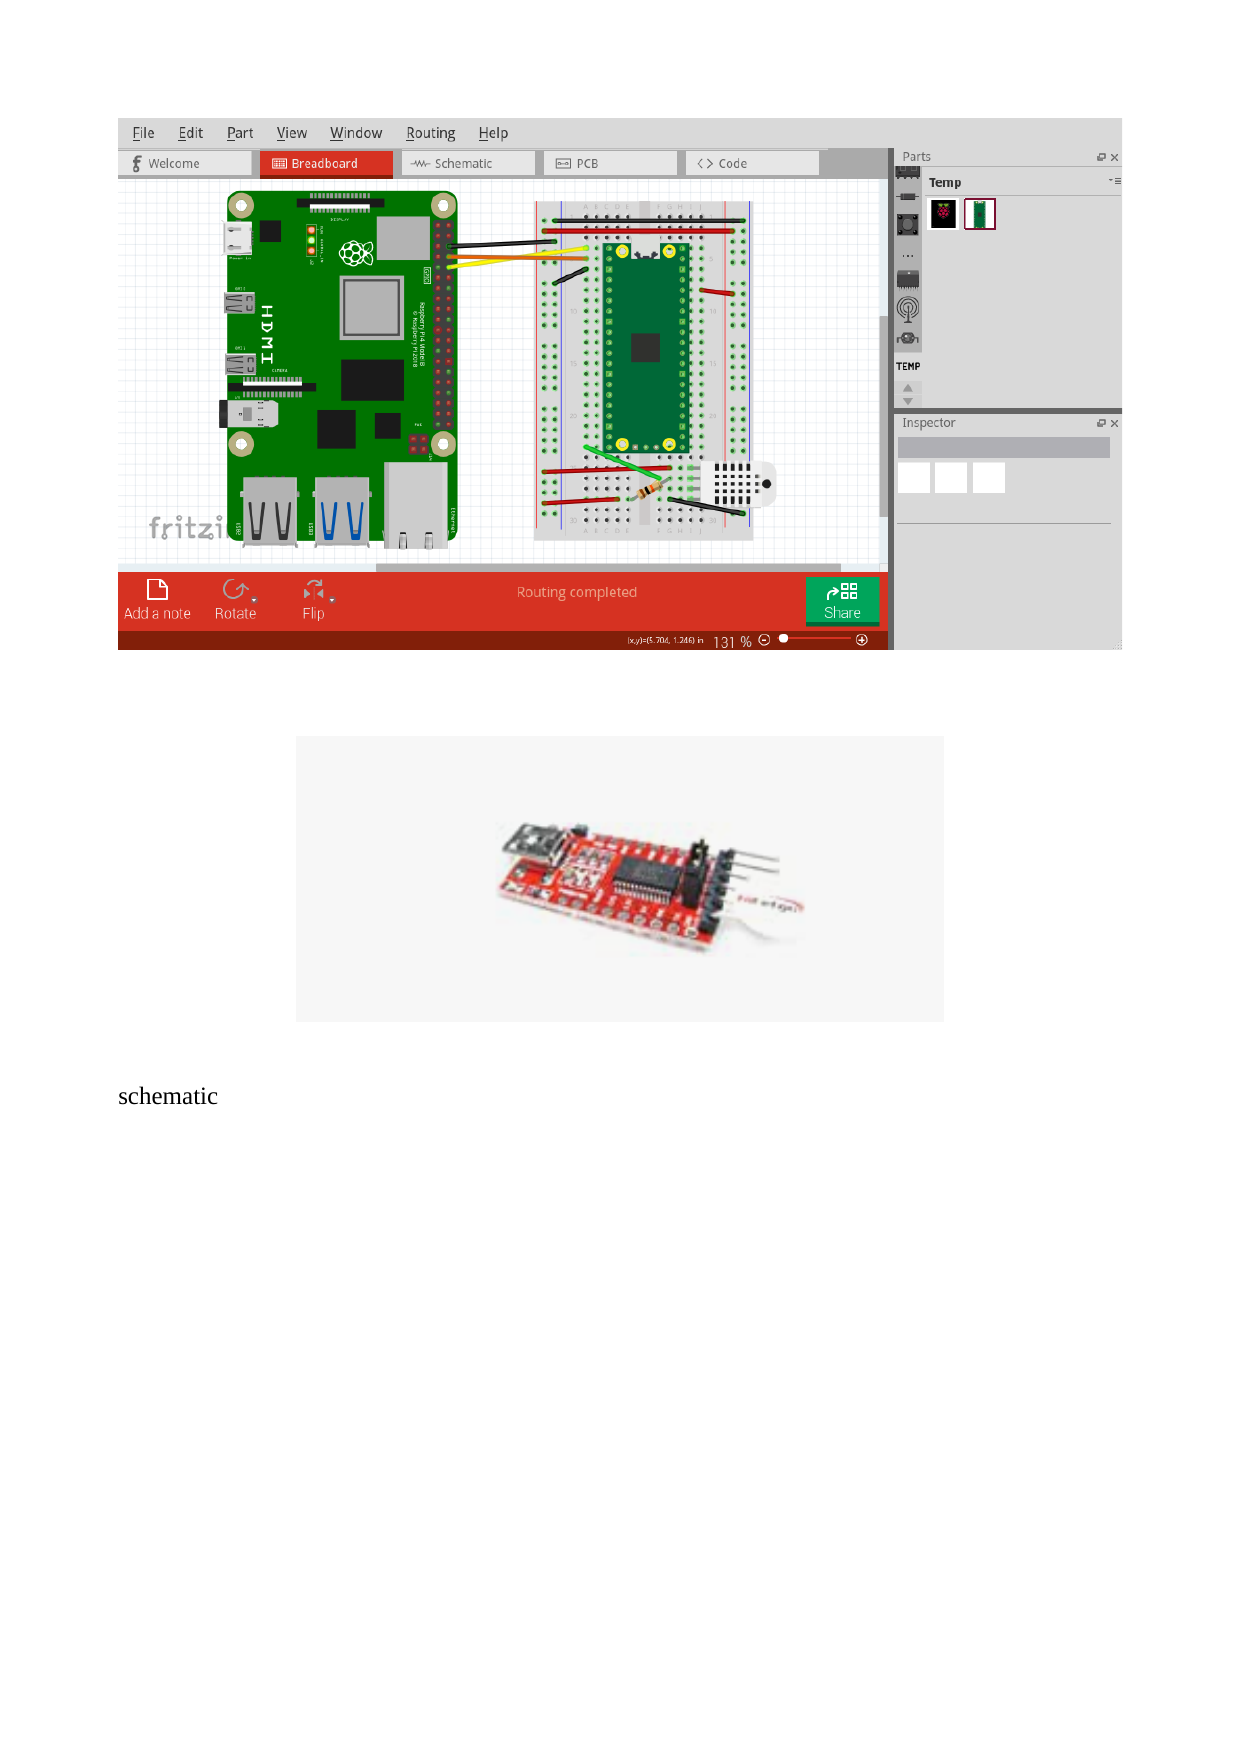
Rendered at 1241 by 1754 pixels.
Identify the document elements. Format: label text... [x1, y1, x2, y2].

picture [118, 118, 1123, 650]
text schematic [118, 1081, 1122, 1110]
picture [296, 736, 944, 1022]
